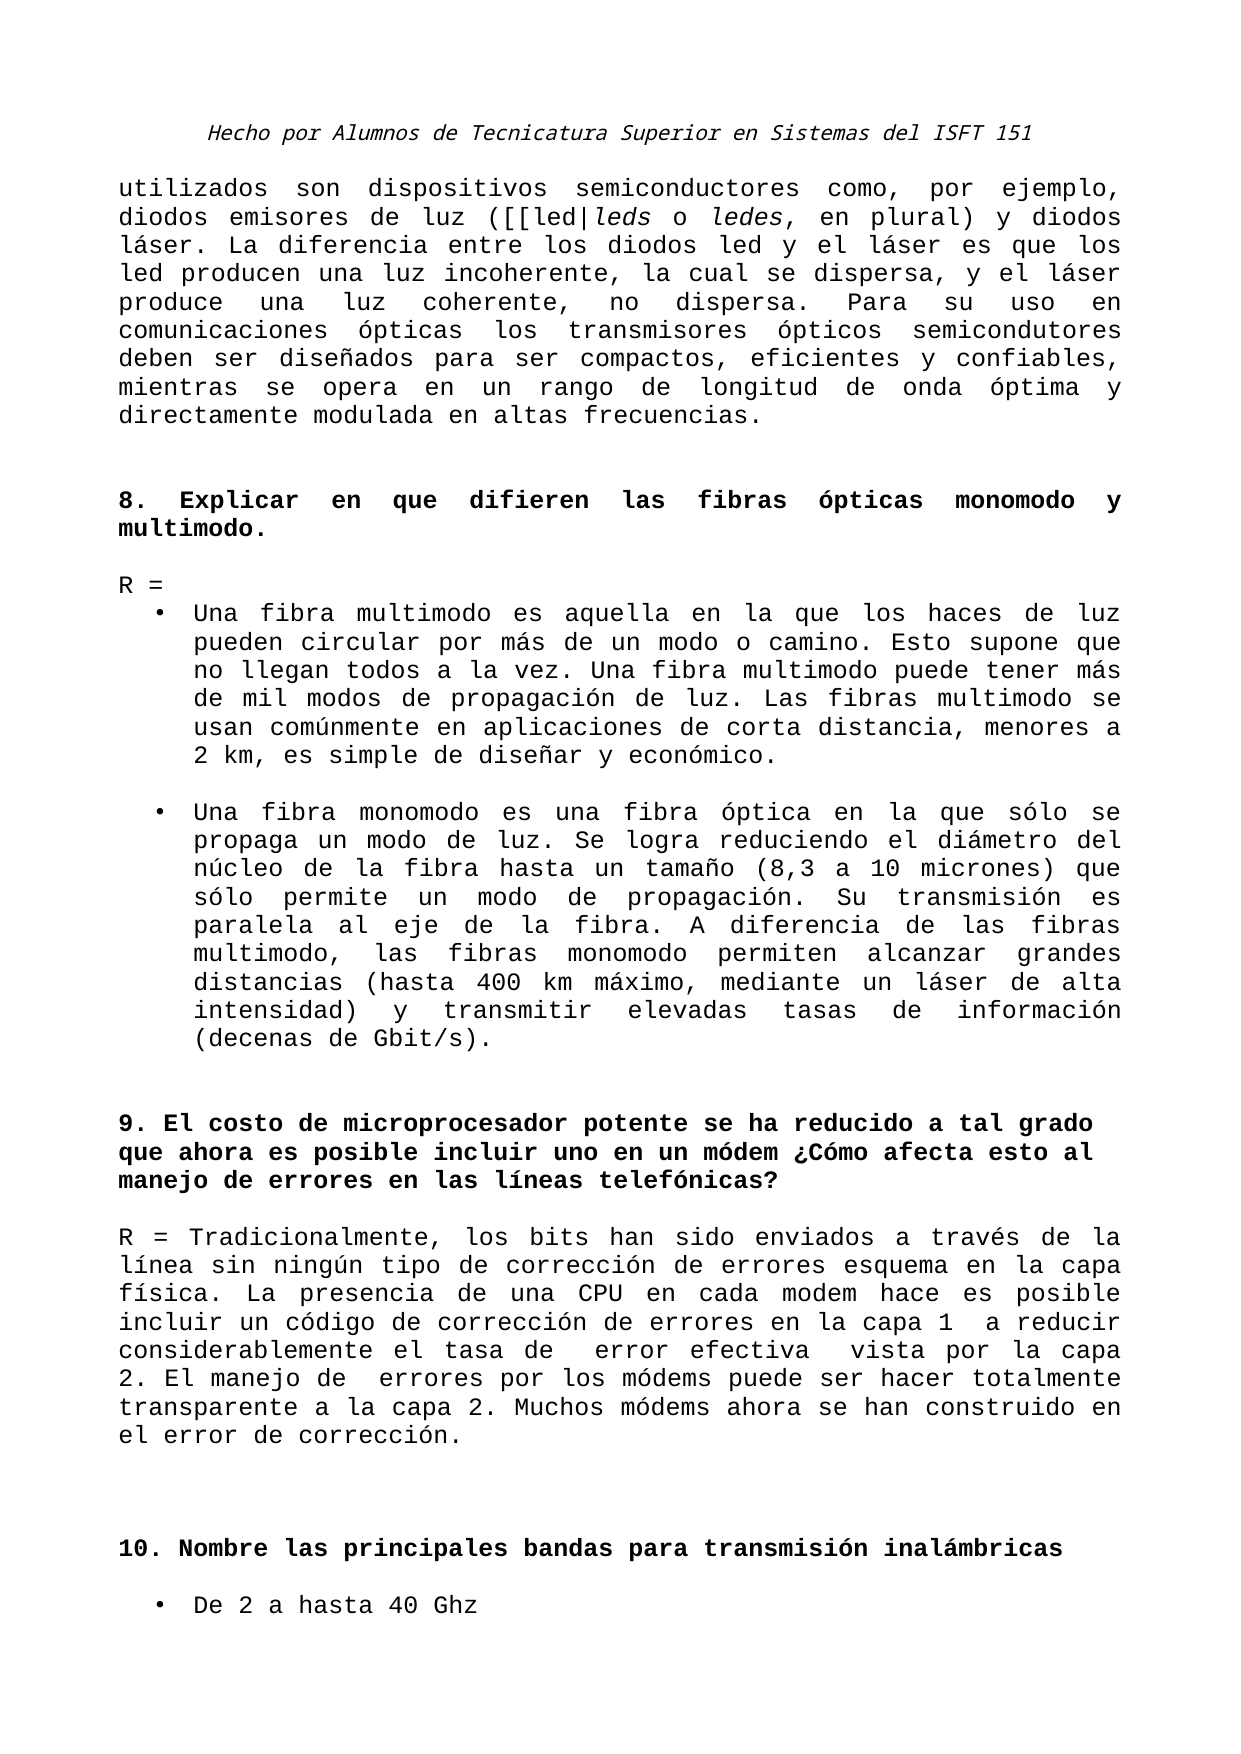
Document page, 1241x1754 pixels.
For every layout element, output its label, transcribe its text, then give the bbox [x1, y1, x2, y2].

text R = [118, 573, 1122, 601]
text 10. Nombre las principales bandas para transmisión inalámbricas [118, 1536, 1122, 1564]
list Una fibra multimodo es aquella en la que los haces de luz pueden circular por más de un modo o camino. Esto supone que no llegan todos a la vez. Una fibra multimodo puede tener más de mil modos de propagación de luz. Las fibras multimodo se usan comúnmente en aplicaciones de corta distancia, menores a 2 km, es simple de diseñar y económico. [156, 601, 1122, 771]
text R = Tradicionalmente, los bits han sido enviados a través de la línea sin ningún tipo de corrección de errores esquema en la capa física. La presencia de una CPU en cada modem hace es posible incluir un código de corrección de errores en la capa 1 a reducir considerablemente el tasa de error efectiva vista por la capa 2. El manejo de errores por los módems puede ser hacer totalmente transparente a la capa 2. Muchos módems ahora se han construido en el error de corrección. [118, 1224, 1122, 1451]
text 8. Explicar en que difieren las fibras ópticas monomodo y multimodo. [118, 488, 1122, 544]
text 9. El costo de microprocesador potente se ha reducido a tal grado que ahora es posible incluir uno en un módem ¿Cómo afecta esto al manejo de errores en las líneas telefónicas? [118, 1111, 1122, 1196]
list Una fibra monomodo es una fibra óptica en la que sólo se propaga un modo de luz. Se logra reduciendo el diámetro del núcleo de la fibra hasta un tamaño (8,3 a 10 micrones) que sólo permite un modo de propagación. Su transmisión es paralela al eje de la fibra. A diferencia de las fibras multimodo, las fibras monomodo permiten alcanzar grandes distancias (hasta 400 km máximo, mediante un láser de alta intensidad) y transmitir elevadas tasas de información (decenas de Gbit/s). [156, 799, 1122, 1054]
text utilizados son dispositivos semiconductores como, por ejemplo, diodos emisores de luz ([[led|leds o ledes, en plural) y diodos láser. La diferencia entre los diodos led y el láser es que los led producen una luz incoherente, la cual se dispersa, y el láser produce una luz coherente, no dispersa. Para su uso en comunicaciones ópticas los transmisores ópticos semicondutores deben ser diseñados para ser compactos, eficientes y confiables, mientras se opera en un rango de longitud de onda óptima y directamente modulada en altas frecuencias. [118, 176, 1122, 431]
list De 2 a hasta 40 Ghz [156, 1593, 1122, 1621]
